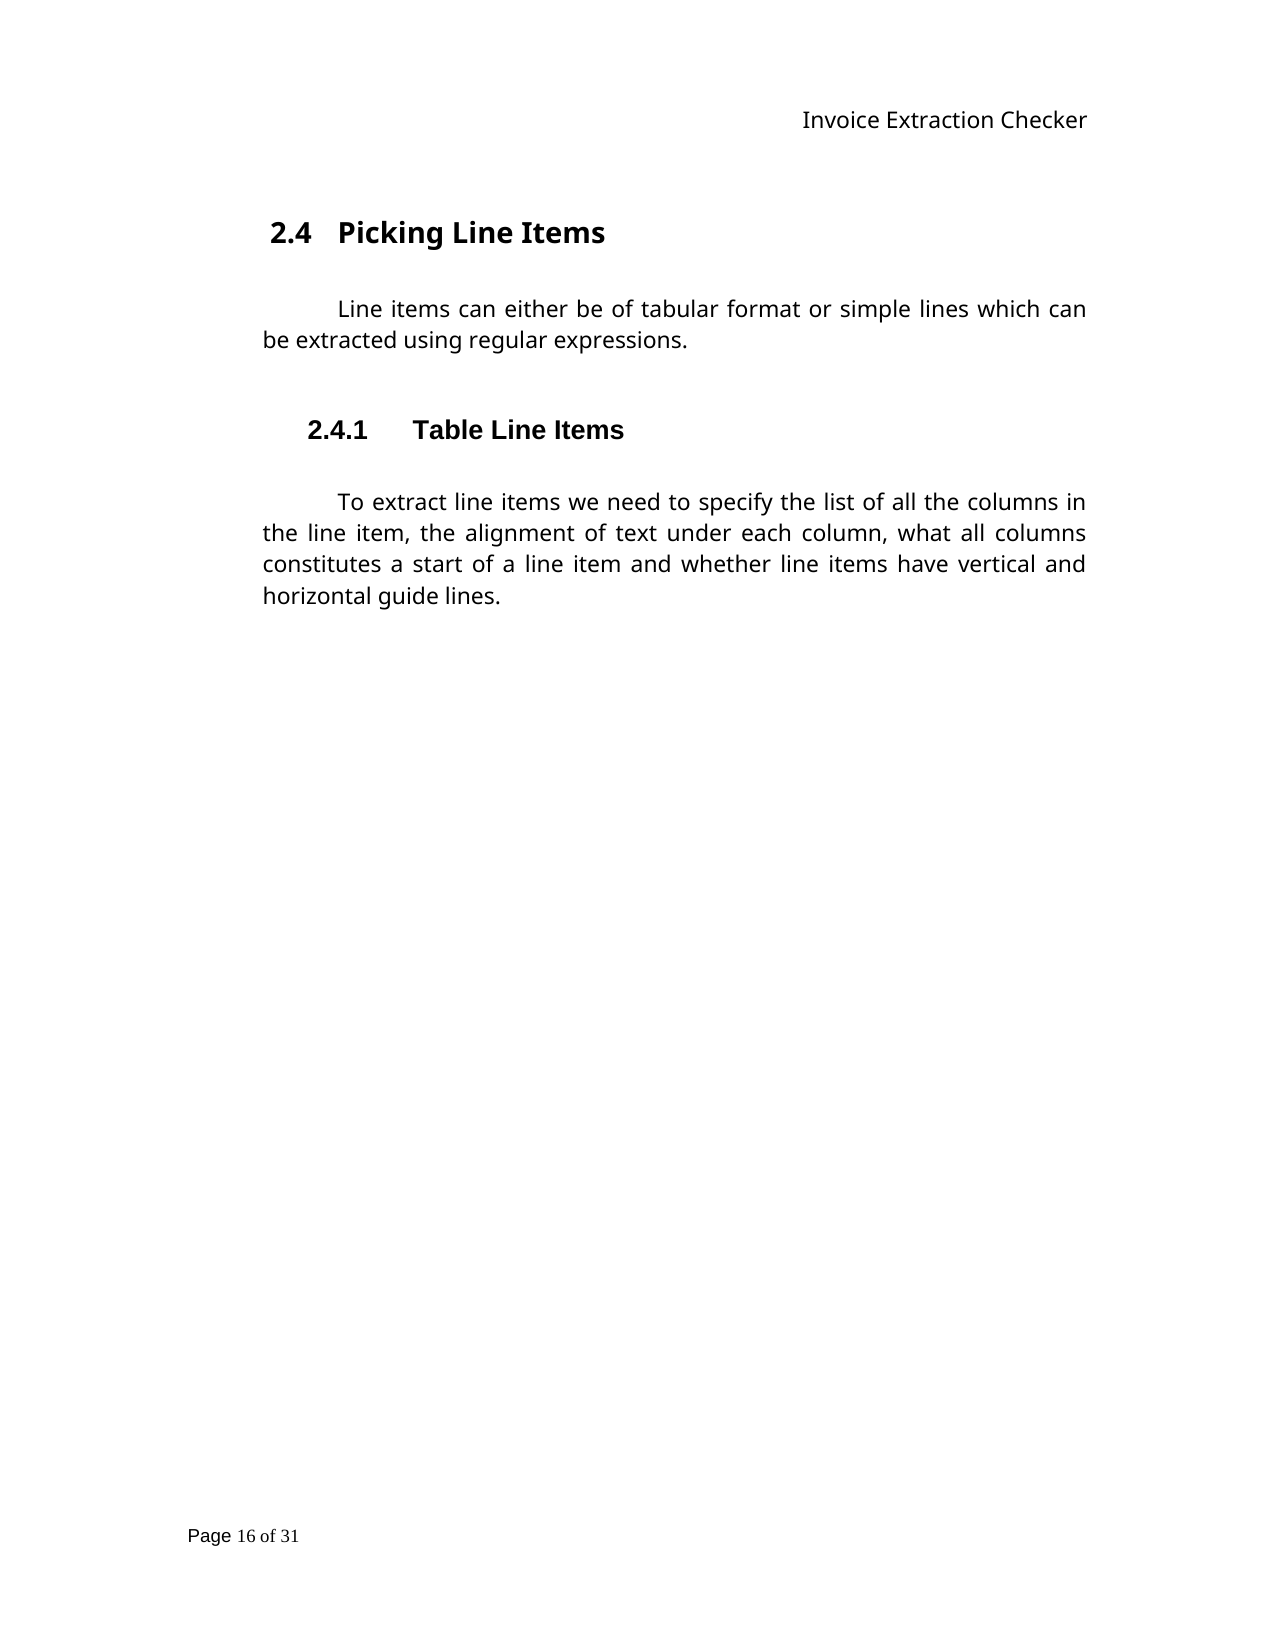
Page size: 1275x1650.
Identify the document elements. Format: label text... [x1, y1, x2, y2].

subtitle Table Line Items [300, 414, 1087, 446]
text Line items can either be of tabular format or simple lines which can be extracted using regular expressions. [262, 293, 1087, 355]
text To extract line items we need to specify the list of all the columns in the line item, the alignment of text under each column, what all columns constitutes a start of a line item and whether line items have vertical and horizontal guide lines. [262, 486, 1087, 611]
subtitle Picking Line Items [262, 213, 1087, 252]
